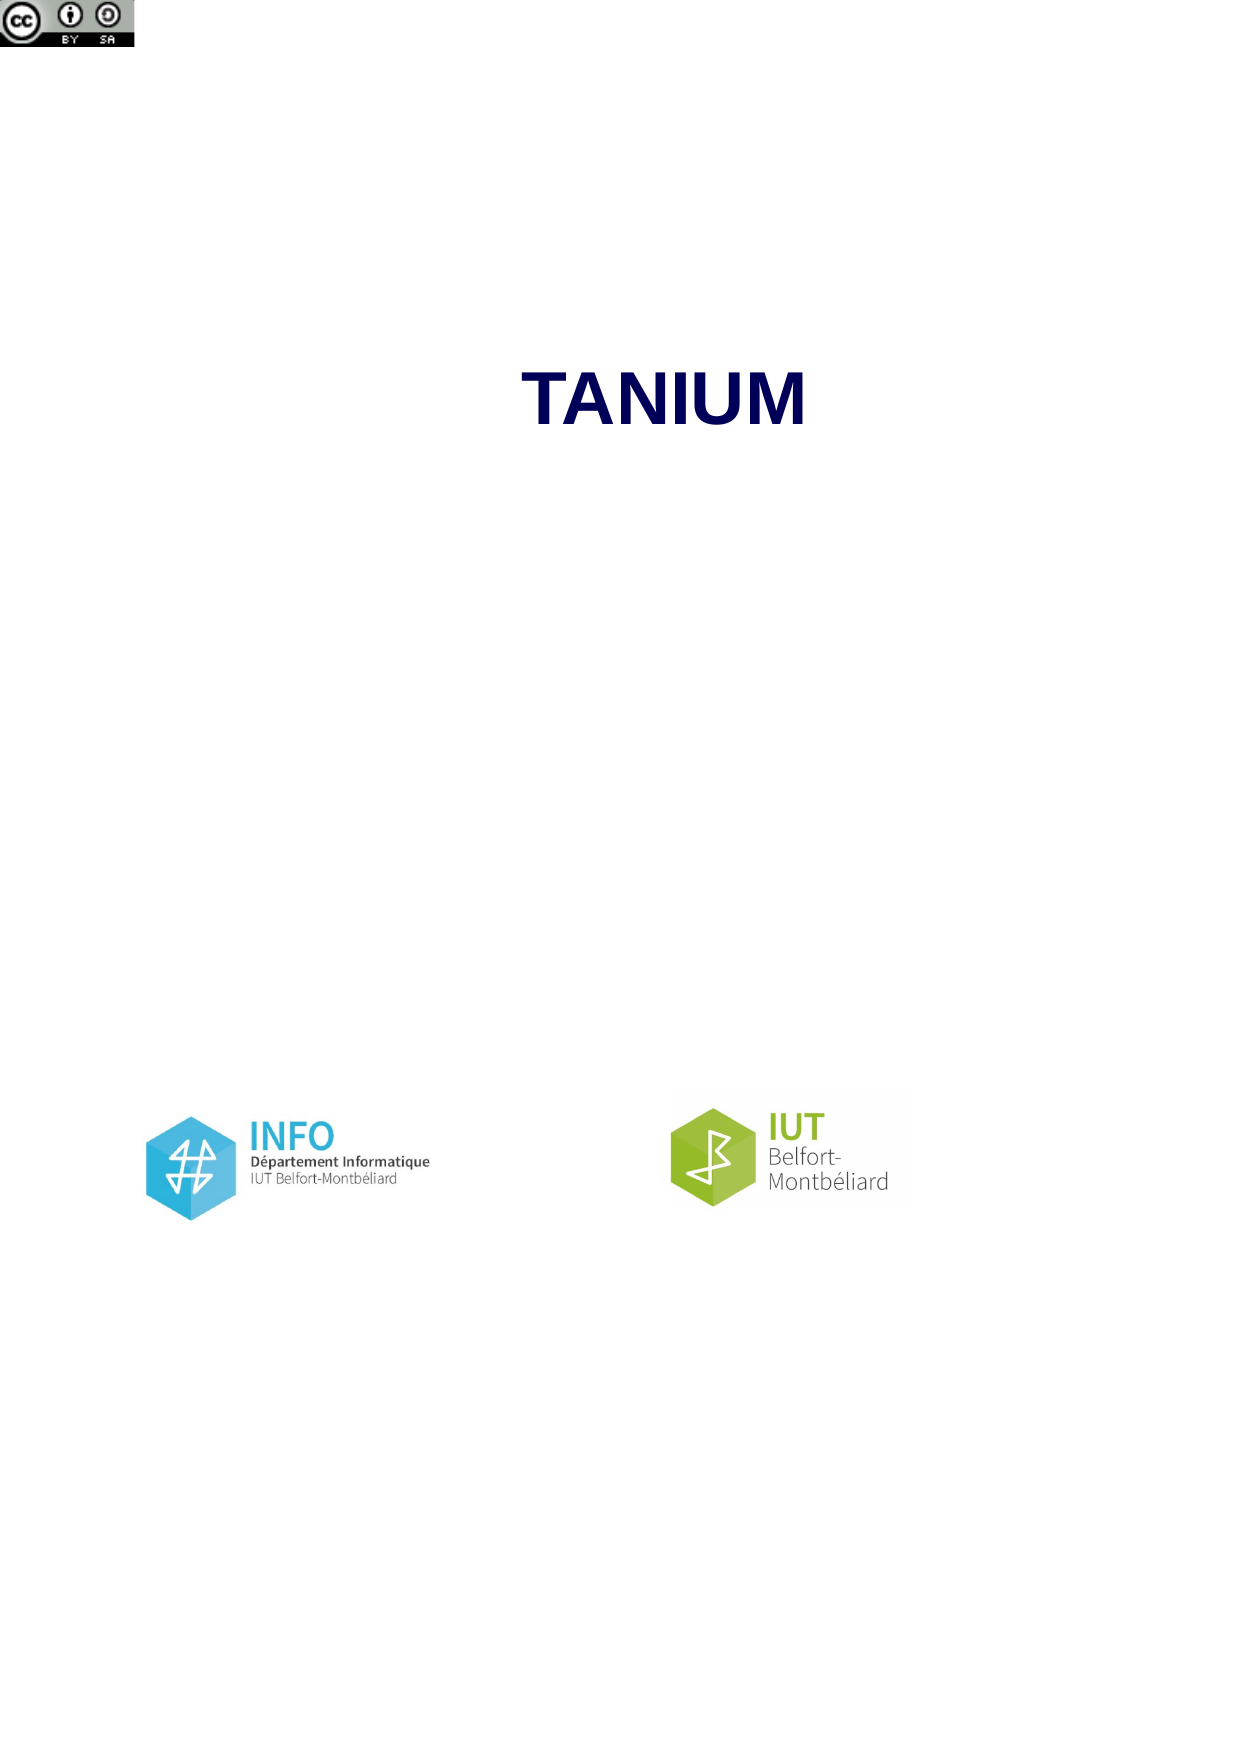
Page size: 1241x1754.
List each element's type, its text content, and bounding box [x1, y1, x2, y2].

title TANIUM [118, 354, 1122, 441]
picture [0, 0, 135, 47]
picture [117, 1105, 493, 1227]
picture [668, 1089, 914, 1212]
